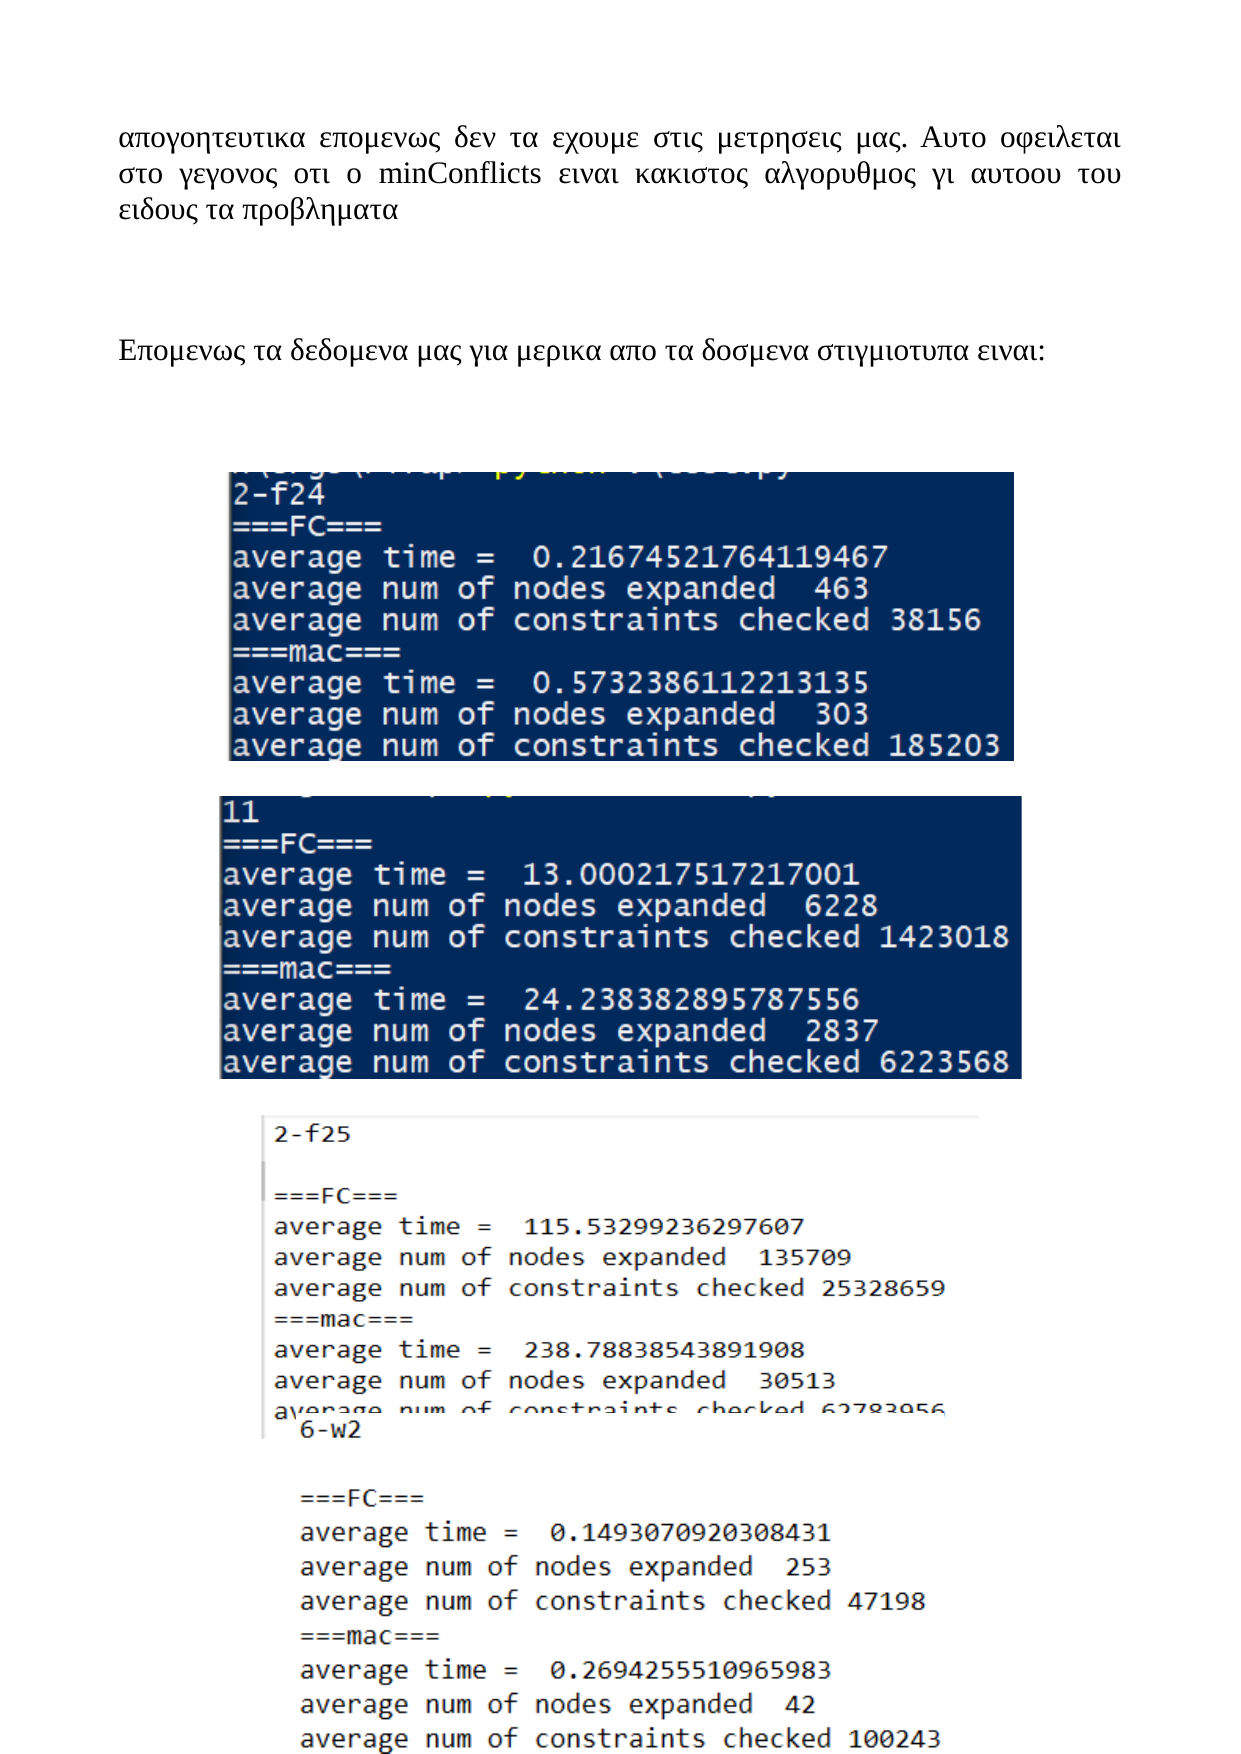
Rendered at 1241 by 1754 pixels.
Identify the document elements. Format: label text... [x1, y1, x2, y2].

picture [218, 796, 1022, 1079]
picture [261, 1115, 979, 1754]
picture [226, 472, 1014, 761]
text απογοητευτικα επομενως δεν τα εχουμε στις μετρησεις μας. Αυτο οφειλεται στο γεγονος οτι ο minConflicts ειναι κακιστος αλγορυθμος γι αυτοου του ειδους τα προβληματα [118, 118, 1122, 226]
text Επομενως τα δεδομενα μας για μερικα απο τα δοσμενα στιγμιοτυπα ειναι: [118, 331, 1122, 367]
